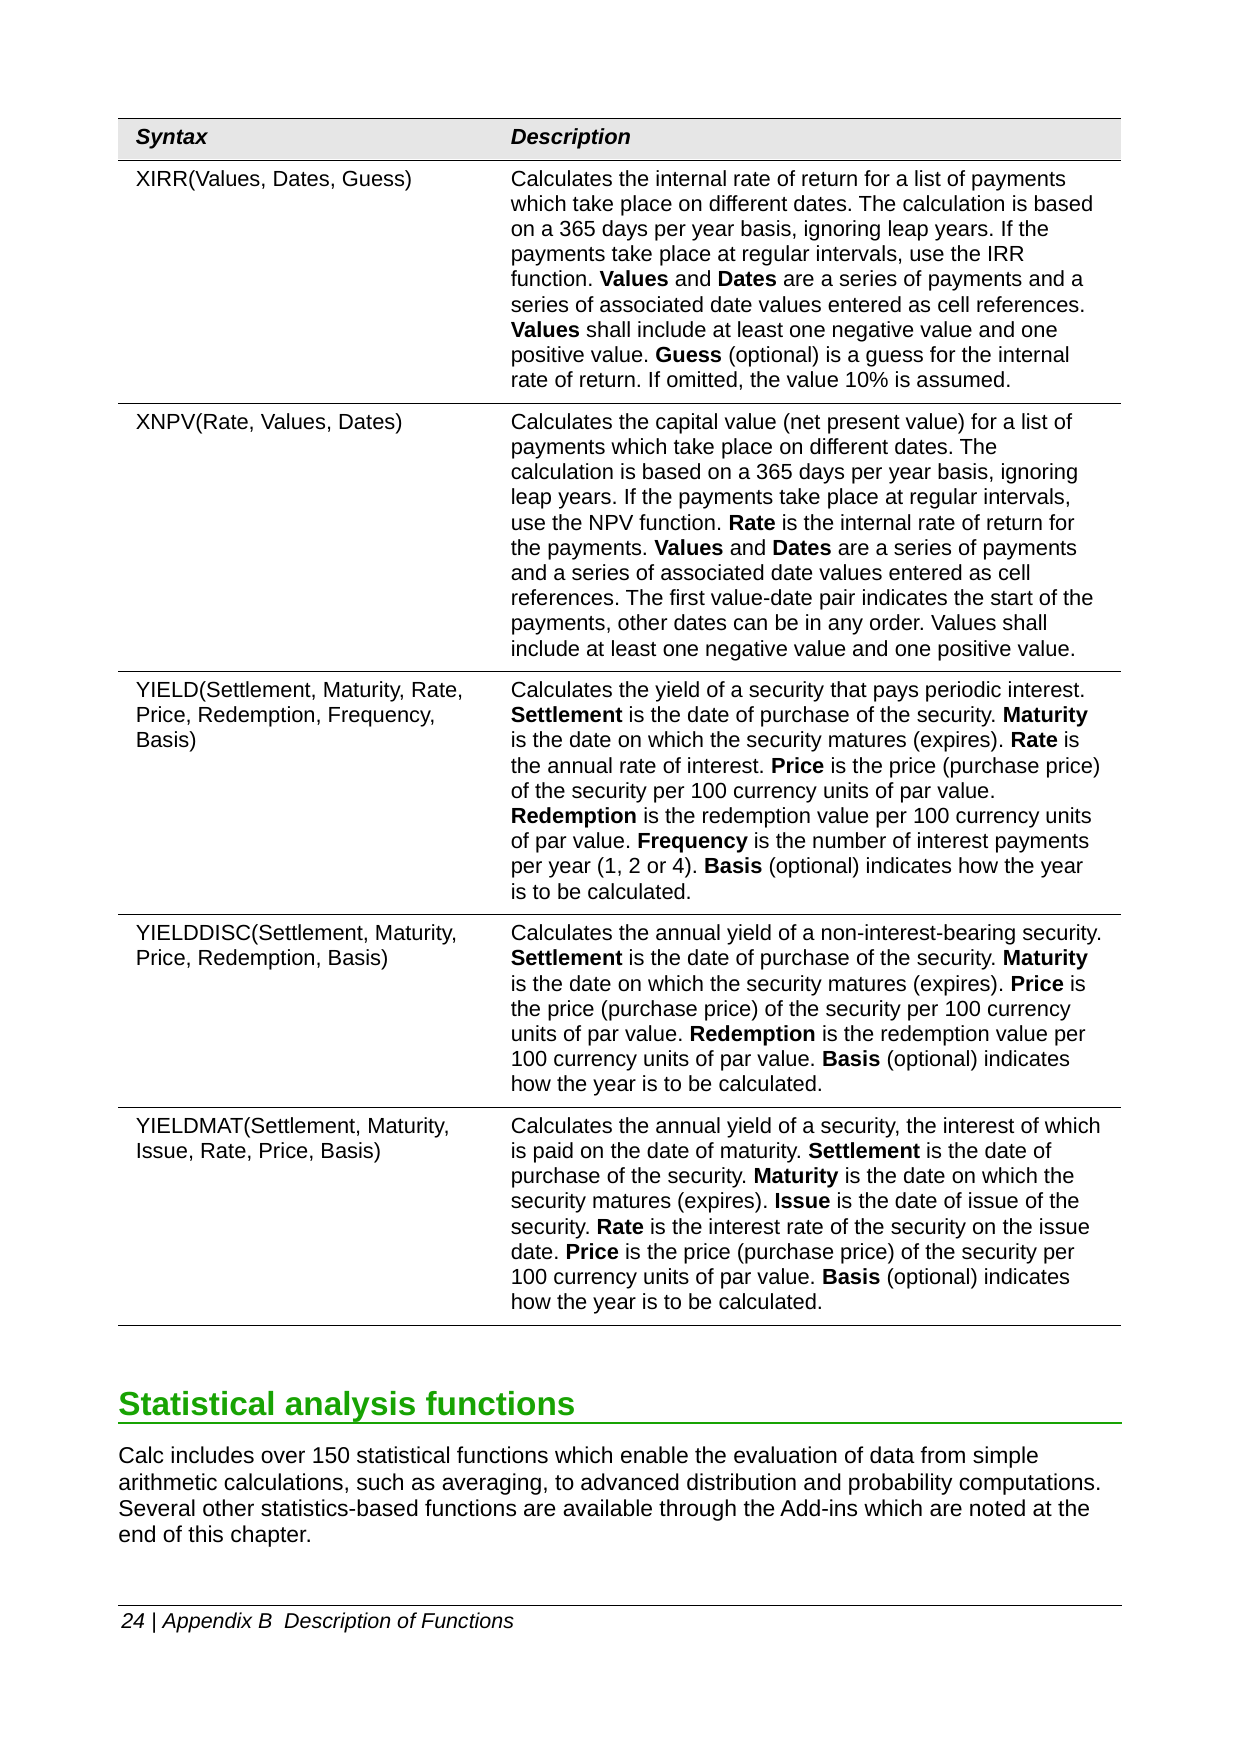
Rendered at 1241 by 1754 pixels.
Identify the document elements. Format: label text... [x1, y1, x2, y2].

table_header Description [493, 119, 1121, 159]
table_cell YIELDDISC(Settlement, Maturity, Price, Redemption, Basis) [118, 915, 493, 1107]
table_cell Calculates the annual yield of a security, the interest of which is paid on the date of maturity. Settlement is the date of purchase of the security. Maturity is the date on which the security matures (expires). Issue is the date of issue of the security. Rate is the interest rate of the security on the issue date. Price is the price (purchase price) of the security per 100 currency units of par value. Basis (optional) indicates how the year is to be calculated. [493, 1108, 1121, 1325]
table_cell XIRR(Values, Dates, Guess) [118, 161, 493, 403]
table_header Syntax [118, 119, 493, 159]
text Calc includes over 150 statistical functions which enable the evaluation of data from simple arithmetic calculations, such as averaging, to advanced distribution and probability computations. Several other statistics-based functions are available through the Add-ins which are noted at the end of this chapter. [118, 1442, 1122, 1548]
table_cell Calculates the capital value (net present value) for a list of payments which take place on different dates. The calculation is based on a 365 days per year basis, ignoring leap years. If the payments take place at regular intervals, use the NPV function. Rate is the internal rate of return for the payments. Values and Dates are a series of payments and a series of associated date values entered as cell references. The first value-date pair indicates the start of the payments, other dates can be in any order. Values shall include at least one negative value and one positive value. [493, 404, 1121, 671]
table_cell Calculates the internal rate of return for a list of payments which take place on different dates. The calculation is based on a 365 days per year basis, ignoring leap years. If the payments take place at regular intervals, use the IRR function. Values and Dates are a series of payments and a series of associated date values entered as cell references. Values shall include at least one negative value and one positive value. Guess (optional) is a guess for the internal rate of return. If omitted, the value 10% is assumed. [493, 161, 1121, 403]
table_cell XNPV(Rate, Values, Dates) [118, 404, 493, 671]
subtitle Statistical analysis functions [118, 1384, 1122, 1422]
table_cell YIELDMAT(Settlement, Maturity, Issue, Rate, Price, Basis) [118, 1108, 493, 1325]
table_cell YIELD(Settlement, Maturity, Rate, Price, Redemption, Frequency, Basis) [118, 672, 493, 914]
table_cell Calculates the annual yield of a non-interest-bearing security. Settlement is the date of purchase of the security. Maturity is the date on which the security matures (expires). Price is the price (purchase price) of the security per 100 currency units of par value. Redemption is the redemption value per 100 currency units of par value. Basis (optional) indicates how the year is to be calculated. [493, 915, 1121, 1107]
table_cell Calculates the yield of a security that pays periodic interest. Settlement is the date of purchase of the security. Maturity is the date on which the security matures (expires). Rate is the annual rate of interest. Price is the price (purchase price) of the security per 100 currency units of par value. Redemption is the redemption value per 100 currency units of par value. Frequency is the number of interest payments per year (1, 2 or 4). Basis (optional) indicates how the year is to be calculated. [493, 672, 1121, 914]
